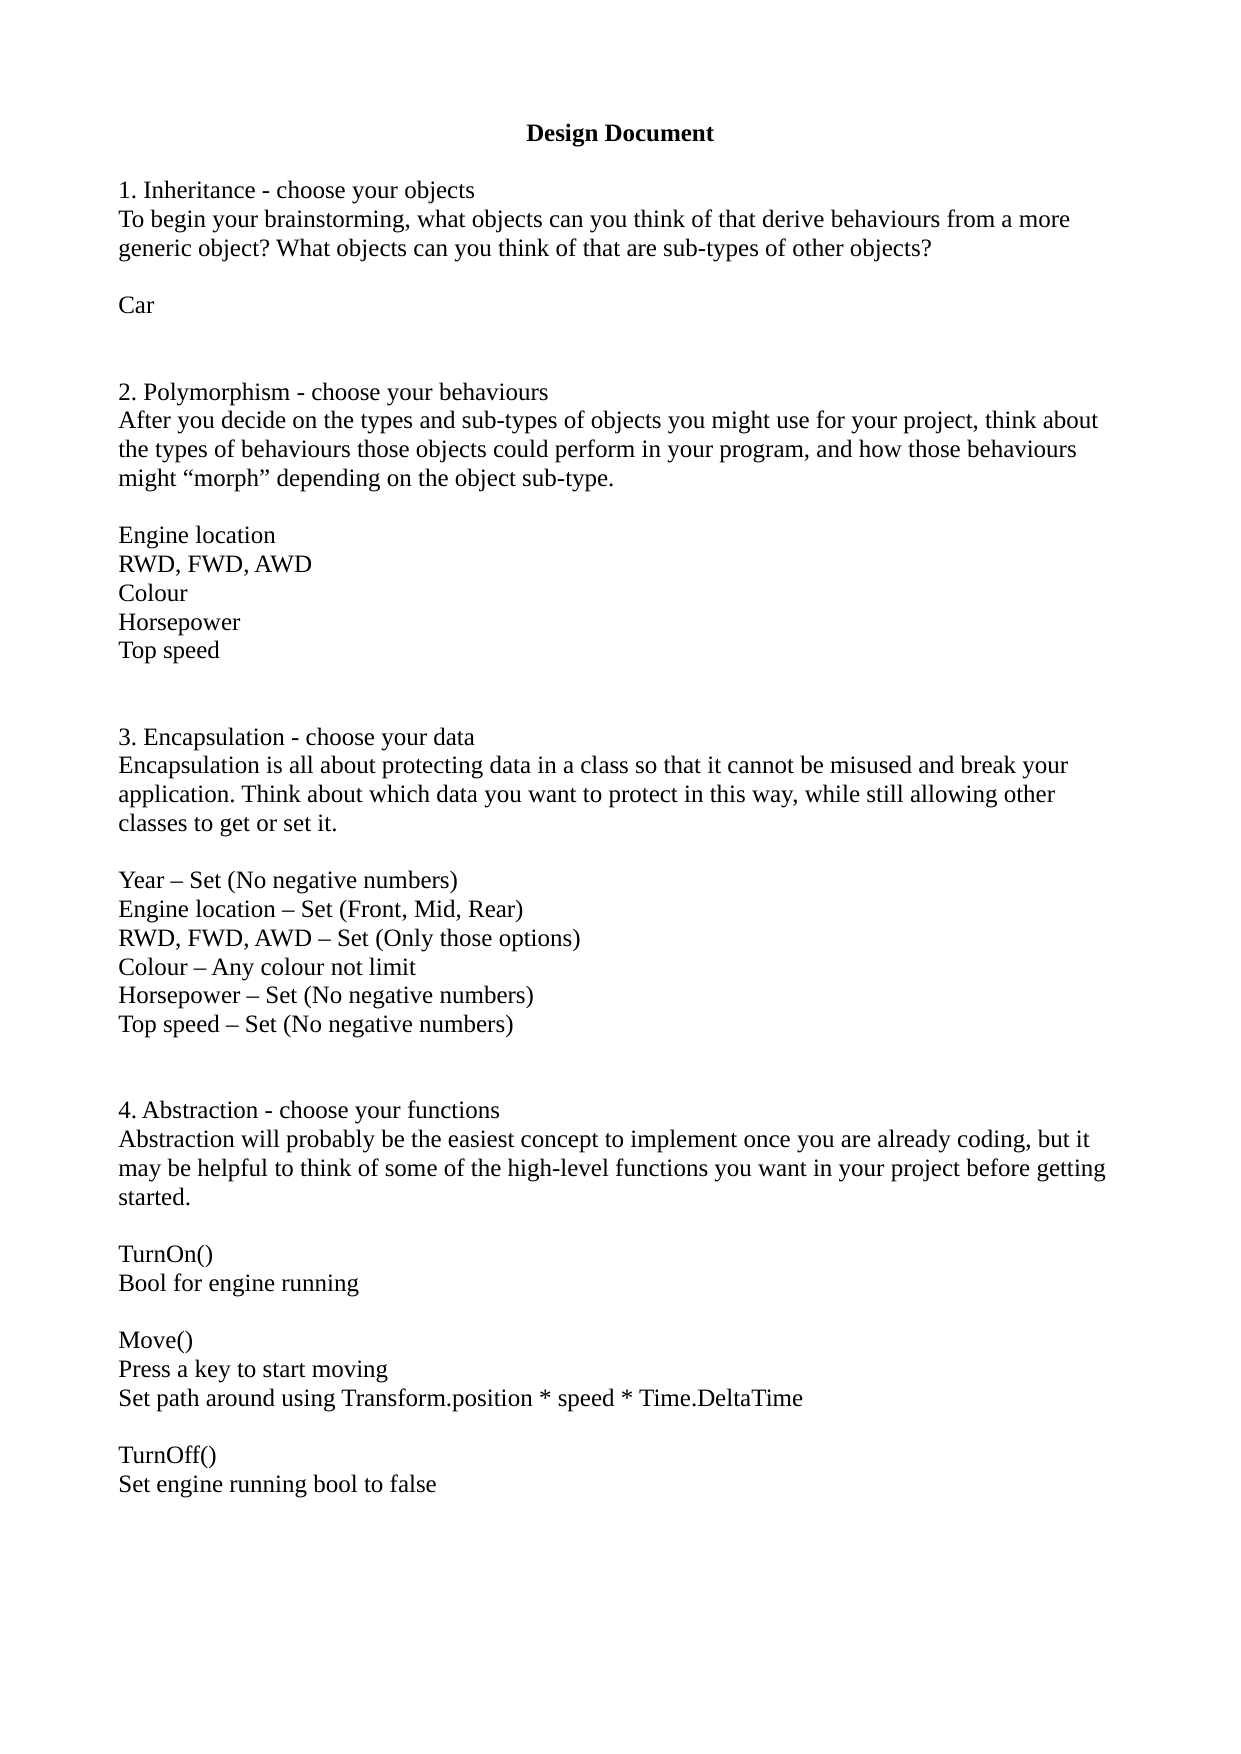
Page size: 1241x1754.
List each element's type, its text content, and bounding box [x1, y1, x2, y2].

text Engine location [118, 521, 1122, 549]
text Horsepower – Set (No negative numbers) [118, 981, 1122, 1009]
text 1. Inheritance - choose your objects [118, 176, 1122, 204]
text Abstraction will probably be the easiest concept to implement once you are already coding, but it may be helpful to think of some of the high-level functions you want in your project before getting started. [118, 1124, 1122, 1211]
text TurnOff() [118, 1441, 1122, 1469]
text 2. Polymorphism - choose your behaviours [118, 377, 1122, 406]
text Set engine running bool to false [118, 1469, 1122, 1498]
text To begin your brainstorming, what objects can you think of that derive behaviours from a more generic object? What objects can you think of that are sub-types of other objects? [118, 204, 1122, 262]
text Top speed – Set (No negative numbers) [118, 1009, 1122, 1038]
text Year – Set (No negative numbers) [118, 866, 1122, 894]
text Set path around using Transform.position * speed * Time.DeltaTime [118, 1383, 1122, 1412]
text Engine location – Set (Front, Mid, Rear) [118, 894, 1122, 923]
text RWD, FWD, AWD – Set (Only those options) [118, 923, 1122, 952]
text Press a key to start moving [118, 1354, 1122, 1383]
text After you decide on the types and sub-types of objects you might use for your project, think about the types of behaviours those objects could perform in your program, and how those behaviours might “morph” depending on the object sub-type. [118, 406, 1122, 492]
text TurnOn() [118, 1239, 1122, 1268]
text Move() [118, 1326, 1122, 1354]
text Top speed [118, 636, 1122, 664]
text Encapsulation is all about protecting data in a class so that it cannot be misused and break your application. Think about which data you want to protect in this way, while still allowing other classes to get or set it. [118, 751, 1122, 837]
text Car [118, 291, 1122, 319]
text 3. Encapsulation - choose your data [118, 722, 1122, 751]
text Horsepower [118, 607, 1122, 636]
text Colour – Any colour not limit [118, 952, 1122, 981]
text Bool for engine running [118, 1268, 1122, 1297]
text Colour [118, 578, 1122, 607]
text 4. Abstraction - choose your functions [118, 1096, 1122, 1124]
text RWD, FWD, AWD [118, 549, 1122, 578]
text Design Document [118, 118, 1122, 147]
